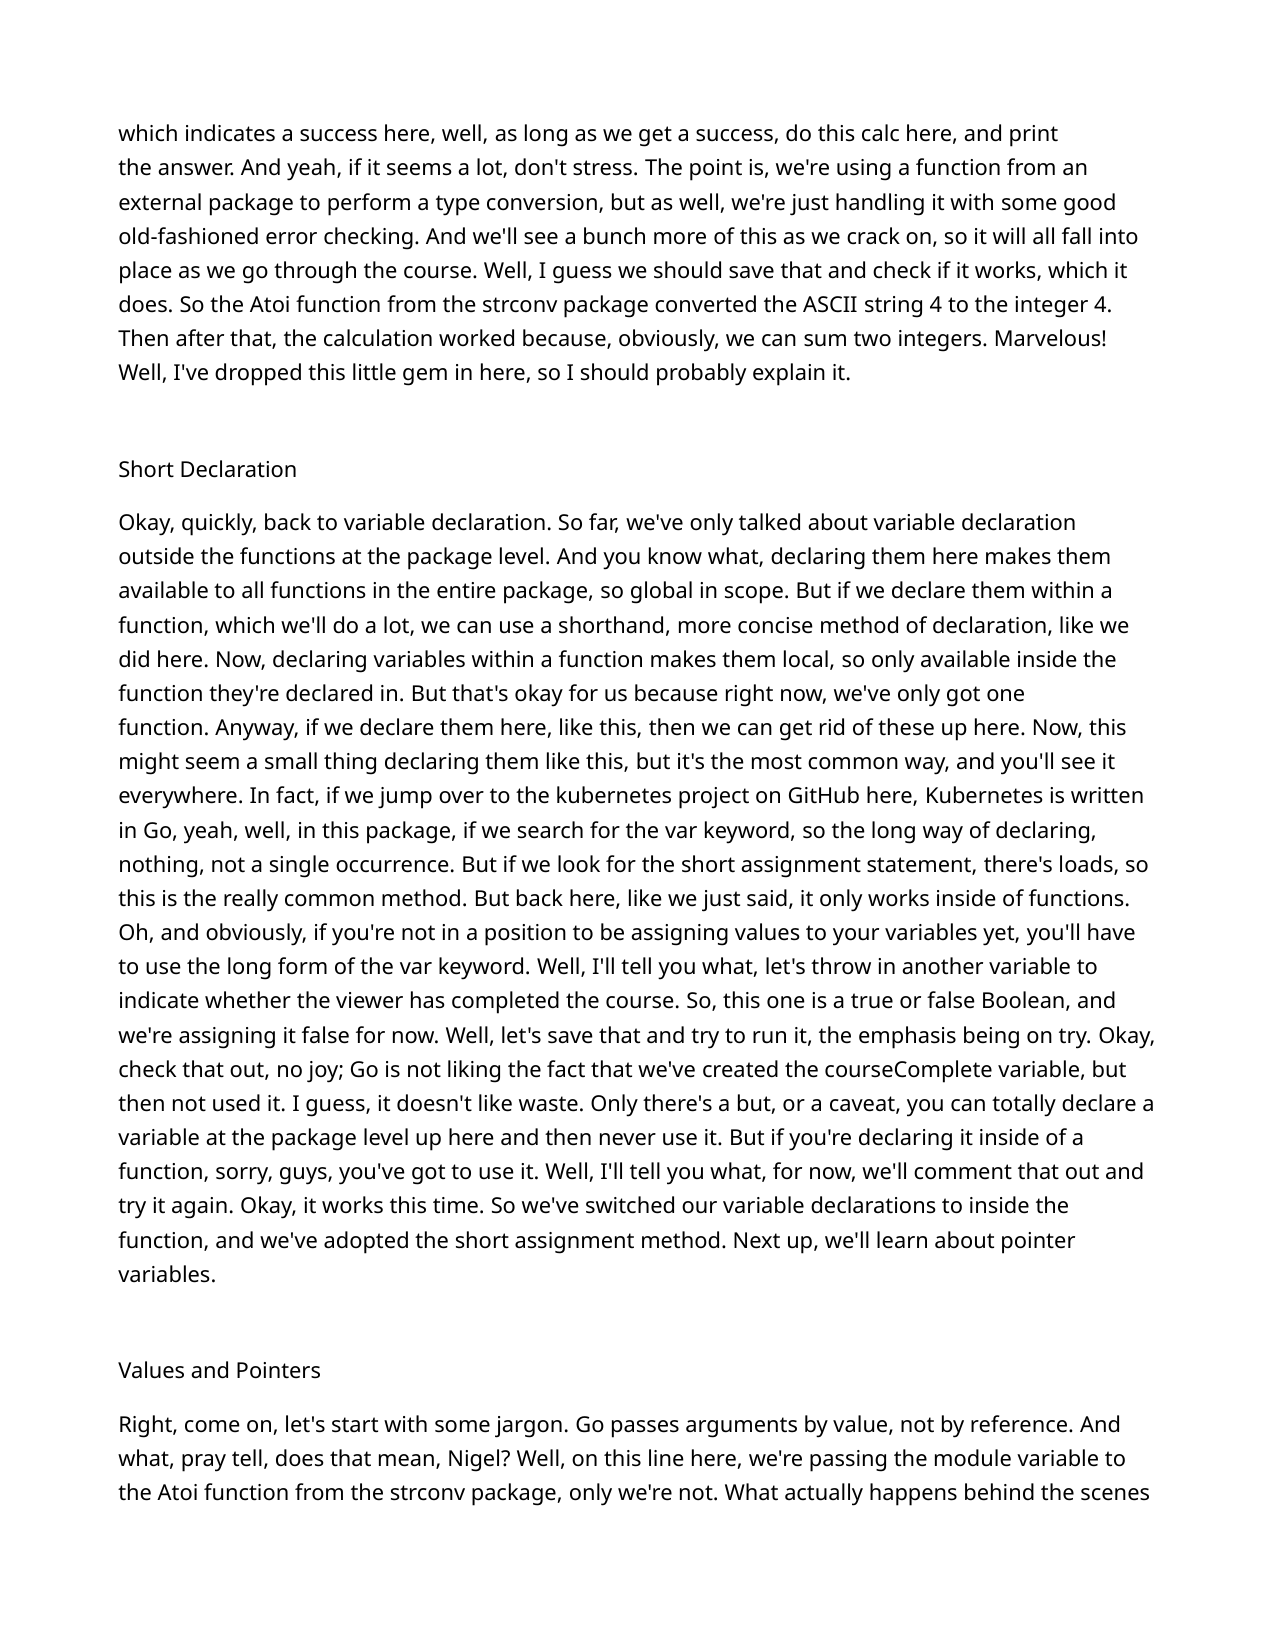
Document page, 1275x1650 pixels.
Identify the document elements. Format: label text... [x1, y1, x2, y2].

text which indicates a success here, well, as long as we get a success, do this calc here, and print the answer. And yeah, if it seems a lot, don't stress. The point is, we're using a function from an external package to perform a type conversion, but as well, we're just handling it with some good old‑fashioned error checking. And we'll see a bunch more of this as we crack on, so it will all fall into place as we go through the course. Well, I guess we should save that and check if it works, which it does. So the Atoi function from the strconv package converted the ASCII string 4 to the integer 4. Then after that, the calculation worked because, obviously, we can sum two integers. Marvelous! Well, I've dropped this little gem in here, so I should probably explain it. [118, 118, 1157, 387]
text Right, come on, let's start with some jargon. Go passes arguments by value, not by reference. And what, pray tell, does that mean, Nigel? Well, on this line here, we're passing the module variable to the Atoi function from the strconv package, only we're not. What actually happens behind the scenes [118, 1409, 1157, 1507]
subtitle Values and Pointers [118, 1356, 1157, 1385]
text Okay, quickly, back to variable declaration. So far, we've only talked about variable declaration outside the functions at the package level. And you know what, declaring them here makes them available to all functions in the entire package, so global in scope. But if we declare them within a function, which we'll do a lot, we can use a shorthand, more concise method of declaration, like we did here. Now, declaring variables within a function makes them local, so only available inside the function they're declared in. But that's okay for us because right now, we've only got one function. Anyway, if we declare them here, like this, then we can get rid of these up here. Now, this might seem a small thing declaring them like this, but it's the most common way, and you'll see it everywhere. In fact, if we jump over to the kubernetes project on GitHub here, Kubernetes is written in Go, yeah, well, in this package, if we search for the var keyword, so the long way of declaring, nothing, not a single occurrence. But if we look for the short assignment statement, there's loads, so this is the really common method. But back here, like we just said, it only works inside of functions. Oh, and obviously, if you're not in a position to be assigning values to your variables yet, you'll have to use the long form of the var keyword. Well, I'll tell you what, let's throw in another variable to indicate whether the viewer has completed the course. So, this one is a true or false Boolean, and we're assigning it false for now. Well, let's save that and try to run it, the emphasis being on try. Okay, check that out, no joy; Go is not liking the fact that we've created the courseComplete variable, but then not used it. I guess, it doesn't like waste. Only there's a but, or a caveat, you can totally declare a variable at the package level up here and then never use it. But if you're declaring it inside of a function, sorry, guys, you've got to use it. Well, I'll tell you what, for now, we'll comment that out and try it again. Okay, it works this time. So we've switched our variable declarations to inside the function, and we've adopted the short assignment method. Next up, we'll learn about pointer variables. [118, 507, 1157, 1289]
subtitle Short Declaration [118, 454, 1157, 484]
